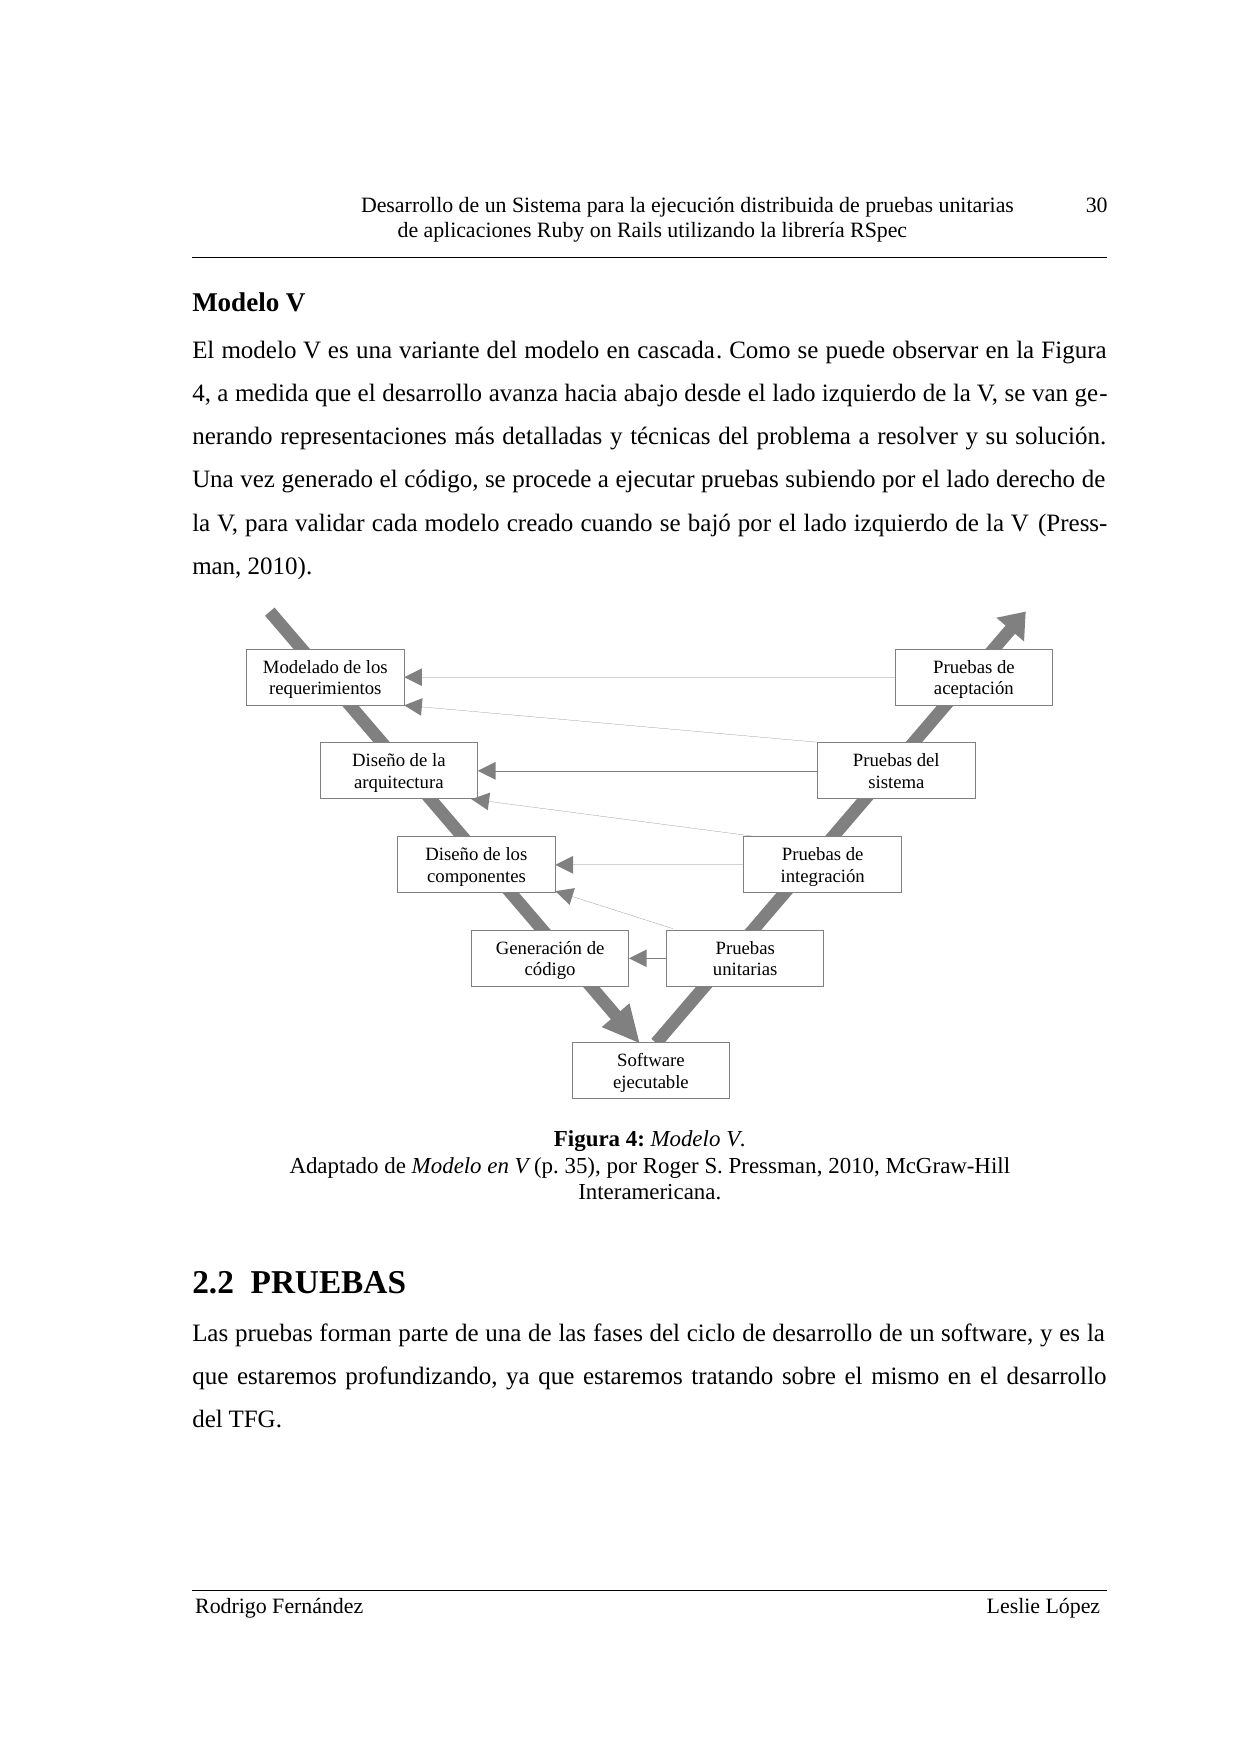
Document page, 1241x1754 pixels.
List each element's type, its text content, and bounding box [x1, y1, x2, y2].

text Las pruebas forman parte de una de las fases del ciclo de desarrollo de un software, y es la que estaremos profundizando, ya que estaremos tratando sobre el mismo en el desarrollo del TFG. [192, 1318, 1107, 1433]
text Modelo V [192, 286, 1107, 317]
text Figura 4: Modelo V. [237, 1125, 1062, 1152]
subtitle Pruebas [192, 1262, 1107, 1300]
text Adaptado de Modelo en V (p. 35), por Roger S. Pressman, 2010, McGraw-Hill Interamericana. [237, 1152, 1062, 1204]
text El modelo V es una variante del modelo en cascada. Como se puede observar en la Figura 4, a medida que el desarrollo avanza hacia abajo desde el lado izquierdo de la V, se van ge­nerando representaciones más detalladas y técnicas del problema a resolver y su solución. Una vez generado el código, se procede a ejecutar pruebas subiendo por el lado derecho de la V, para validar cada modelo creado cuando se bajó por el lado izquierdo de la V (Press­man, 2010). [192, 335, 1107, 579]
